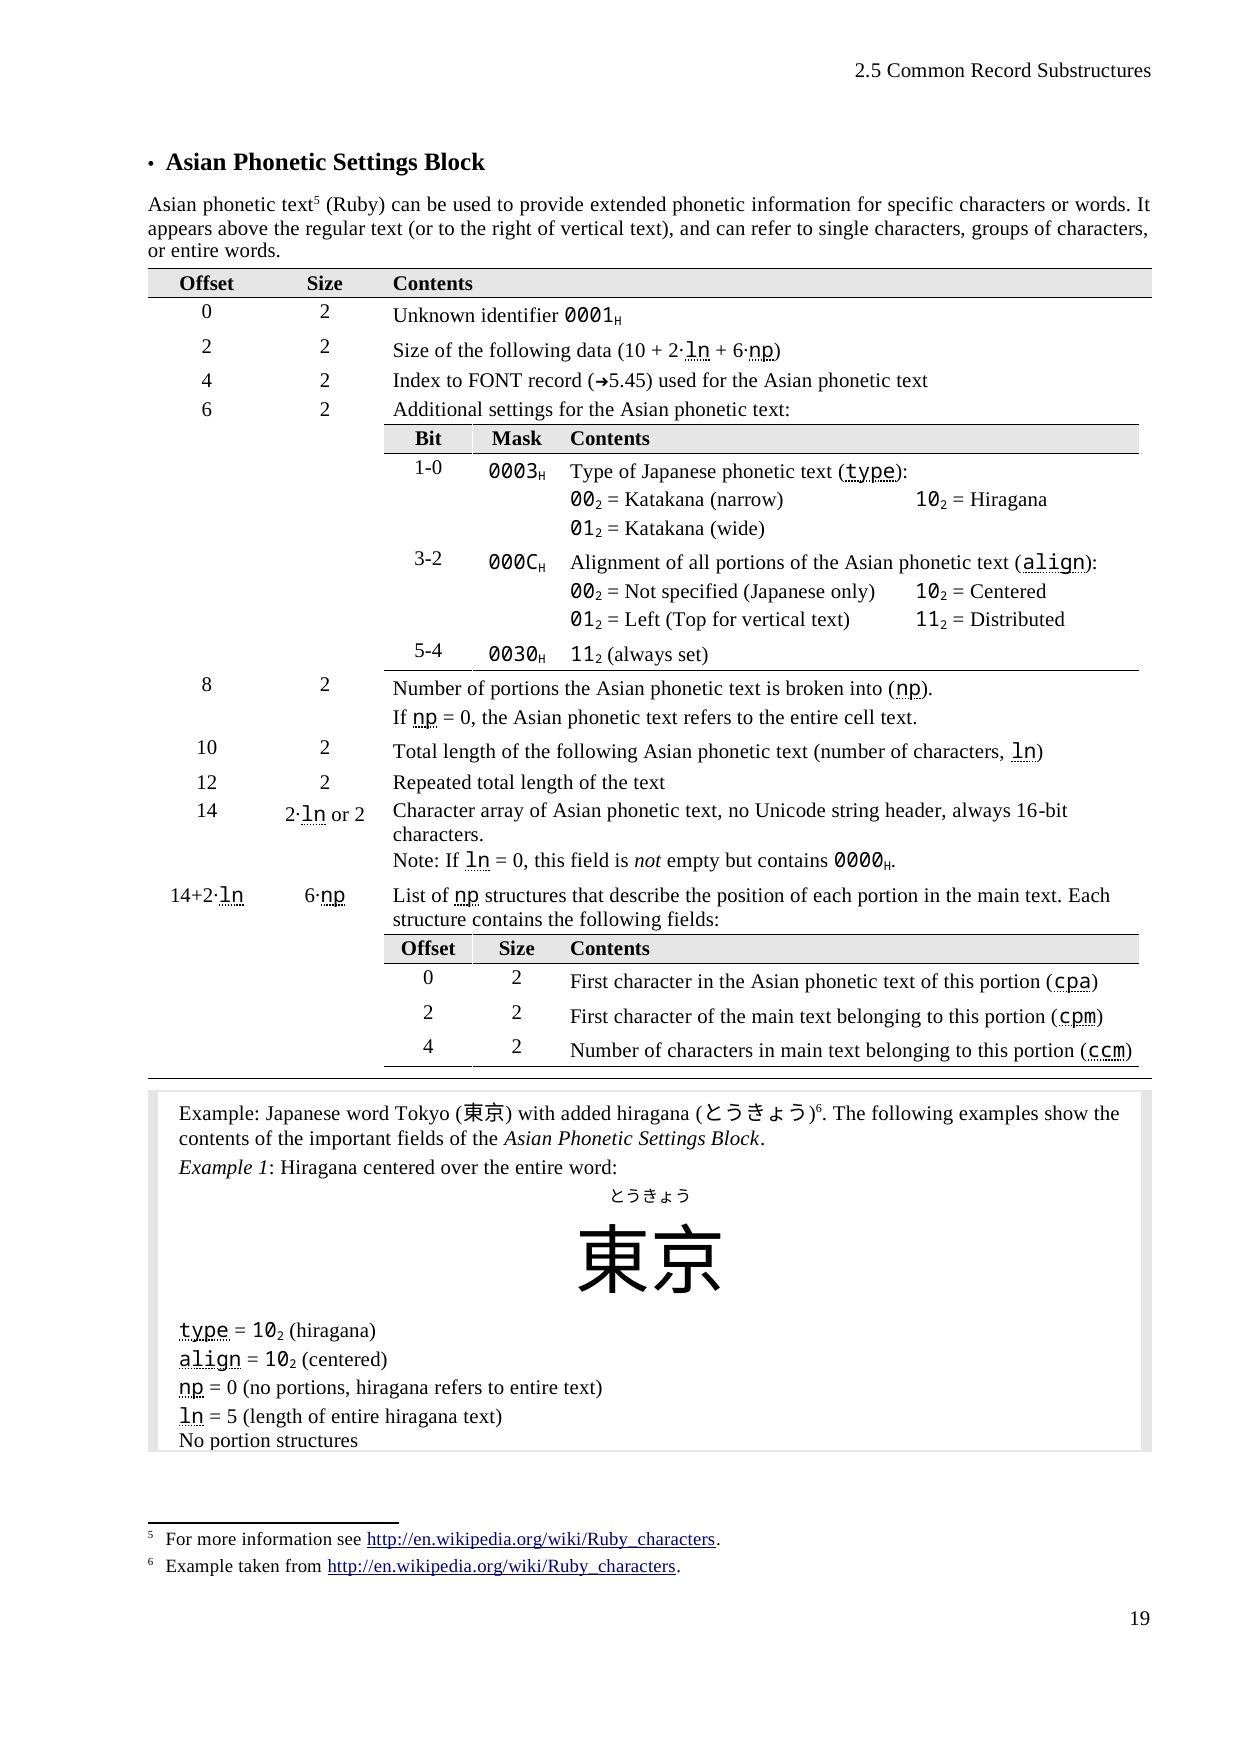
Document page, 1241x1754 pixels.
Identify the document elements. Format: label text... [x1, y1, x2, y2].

table_cell [1140, 453, 1152, 544]
text Example: Japanese word Tokyo (東京) with added hiragana (とうきょう). The following examples show the contents of the important fields of the Asian Phonetic Settings Block. [158, 1092, 1141, 1148]
table_cell Additional settings for the Asian phonetic text: [384, 395, 1152, 424]
table_cell Number of portions the Asian phonetic text is broken into (np). If np = 0, the Asian phonetic text refers to the entire cell text. [384, 670, 1152, 733]
table_cell 6 [148, 395, 266, 424]
table_cell [266, 453, 384, 544]
table_cell [148, 934, 266, 963]
table_cell [1140, 963, 1152, 998]
text Asian phonetic text (Ruby) can be used to provide extended phonetic information for specific characters or words. It appears above the regular text (or to the right of vertical text), and can refer to single characters, groups of characters, or entire words. [148, 193, 1152, 262]
table_cell [266, 1067, 384, 1078]
table_cell Character array of Asian phonetic text, no Unicode string header, always 16‑bit characters. Note: If ln = 0, this field is not empty but contains 0000H. [384, 796, 1152, 877]
table_cell 14+2∙ln [148, 877, 266, 934]
table_cell 2 [473, 998, 561, 1032]
table_cell 2 [266, 332, 384, 366]
table_cell [1140, 424, 1152, 453]
table_cell [1140, 1032, 1152, 1067]
table_cell Repeated total length of the text [384, 768, 1152, 796]
table_cell [266, 934, 384, 963]
table_cell 4 [384, 1032, 472, 1066]
table_cell [384, 1067, 1152, 1078]
table_cell 2 [266, 670, 384, 733]
table_cell 0003H [473, 454, 561, 544]
table_cell [1140, 544, 1152, 636]
table_cell [148, 1067, 266, 1078]
table_cell 0 [384, 964, 472, 998]
text とうきょう 東京 [158, 1177, 1141, 1307]
table_cell 112 (always set) [561, 636, 1139, 670]
table_cell [266, 544, 384, 636]
table_cell Contents [561, 425, 1139, 453]
table_cell 2 [266, 395, 384, 424]
table_cell [148, 998, 266, 1032]
table_cell 12 [148, 768, 266, 796]
table_cell 2 [266, 733, 384, 768]
table_cell [148, 544, 266, 636]
table_cell 2 [473, 964, 561, 998]
table_cell 5-4 [384, 636, 472, 670]
table_cell First character of the main text belonging to this portion (cpm) [561, 998, 1139, 1032]
table_cell 0030H [473, 636, 561, 670]
table_cell Total length of the following Asian phonetic text (number of characters, ln) [384, 733, 1152, 768]
table_cell [1140, 998, 1152, 1032]
table_cell 6∙np [266, 877, 384, 934]
table_cell Alignment of all portions of the Asian phonetic text (align): 002 = Not specified (Japanese only) 102 = Centered 012 = Left (Top for vertical text) 112 = Distributed [561, 544, 1139, 636]
table_cell 000CH [473, 544, 561, 636]
table_cell [1140, 934, 1152, 963]
table_cell [148, 453, 266, 544]
table_cell [266, 963, 384, 998]
table_cell Type of Japanese phonetic text (type): 002 = Katakana (narrow) 102 = Hiragana 012 = Katakana (wide) [561, 454, 1139, 544]
text For more information see http://en.wikipedia.org/wiki/Ruby_characters. [148, 1529, 1152, 1550]
table_cell [266, 636, 384, 670]
table_cell List of np structures that describe the position of each portion in the main text. Each structure contains the following fields: [384, 877, 1152, 934]
table_cell Mask [473, 425, 561, 453]
table_cell Offset [384, 935, 472, 963]
table_cell [266, 424, 384, 453]
table_cell [1140, 636, 1152, 670]
table_cell 4 [148, 366, 266, 395]
table_cell [266, 1032, 384, 1067]
table_header Size [266, 269, 384, 297]
table_cell 2 [148, 332, 266, 366]
table_cell 2 [266, 298, 384, 332]
table_cell 2 [266, 366, 384, 395]
table_cell Size of the following data (10 + 2∙ln + 6∙np) [384, 332, 1152, 366]
table_cell 10 [148, 733, 266, 768]
table_header Offset [148, 269, 266, 297]
table_cell 14 [148, 796, 266, 877]
table_cell Bit [384, 425, 472, 453]
list Asian Phonetic Settings Block [148, 148, 1152, 176]
table_cell 8 [148, 670, 266, 733]
table_cell [266, 998, 384, 1032]
table_cell 2 [266, 768, 384, 796]
table_cell [148, 636, 266, 670]
table_cell [148, 424, 266, 453]
table_cell [148, 963, 266, 998]
table_cell 3-2 [384, 544, 472, 636]
table_cell [148, 1032, 266, 1067]
text Example 1: Hiragana centered over the entire word: [158, 1148, 1141, 1177]
table_cell 1-0 [384, 454, 472, 544]
table_header Contents [384, 269, 1152, 297]
table_cell Size [473, 935, 561, 963]
text type = 102 (hiragana) align = 102 (centered) np = 0 (no portions, hiragana refers to entire text) ln = 5 (length of entire hiragana text) No portion structures [158, 1307, 1141, 1450]
table_cell 2∙ln or 2 [266, 796, 384, 877]
table_cell 2 [473, 1032, 561, 1066]
text Example taken from http://en.wikipedia.org/wiki/Ruby_characters. [148, 1556, 1152, 1577]
table_cell Contents [561, 935, 1139, 963]
table_cell Index to FONT record (➜5.45) used for the Asian phonetic text [384, 366, 1152, 395]
table_cell First character in the Asian phonetic text of this portion (cpa) [561, 964, 1139, 998]
table_cell 2 [384, 998, 472, 1032]
table_cell Number of characters in main text belonging to this portion (ccm) [561, 1032, 1139, 1066]
table_cell Unknown identifier 0001H [384, 298, 1152, 332]
table_cell 0 [148, 298, 266, 332]
